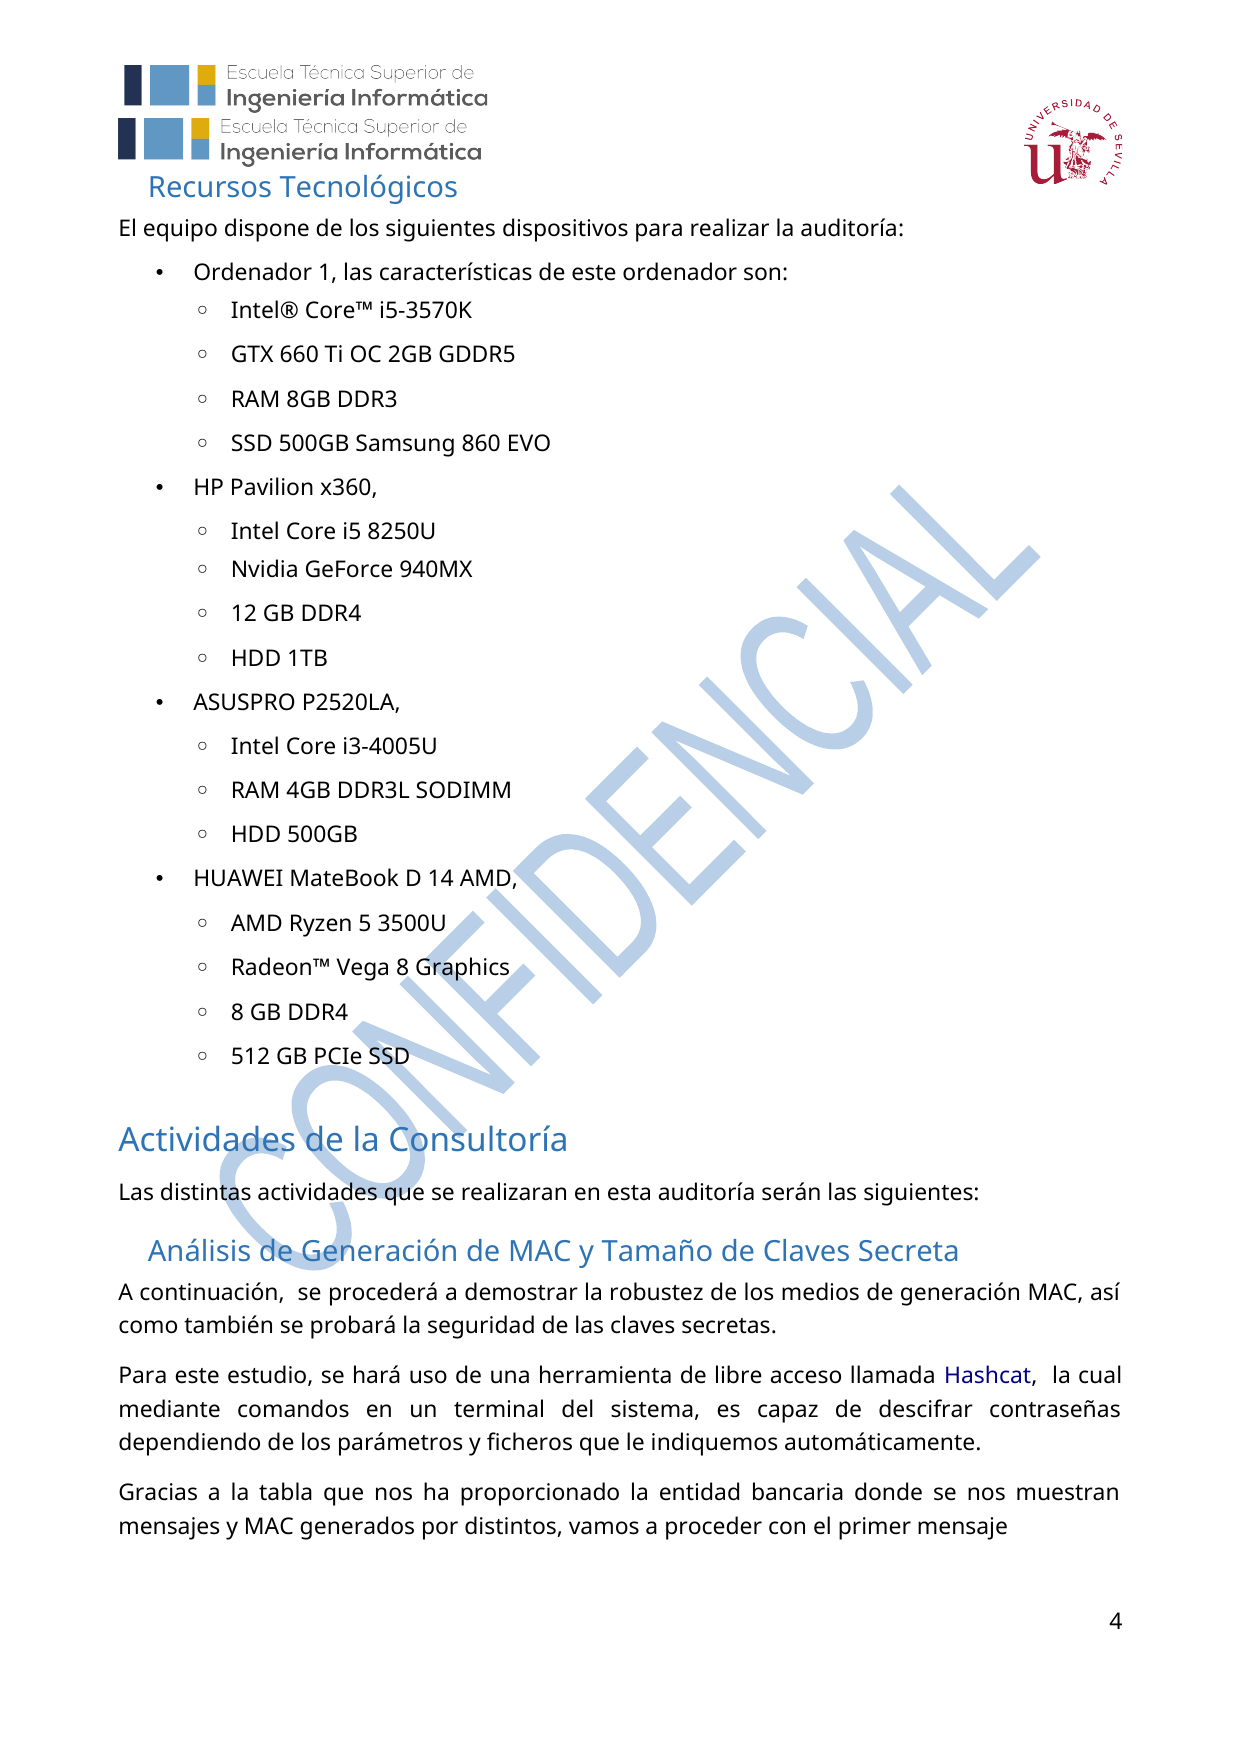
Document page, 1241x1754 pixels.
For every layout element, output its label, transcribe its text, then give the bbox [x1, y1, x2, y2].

list [931, 515, 1122, 546]
list [685, 730, 773, 761]
picture [118, 118, 481, 167]
list [718, 686, 773, 717]
list RAM 4GB DDR3L SODIMM [193, 774, 608, 805]
list 12 GB DDR4 [193, 597, 837, 629]
list [1015, 553, 1122, 584]
text Las distintas actividades que se realizaran en esta auditoría serán las siguientes: [118, 1176, 227, 1207]
list GTX 660 Ti OC 2GB GDDR5 [193, 338, 1122, 369]
list [654, 907, 1122, 938]
list [607, 774, 723, 805]
list [680, 743, 721, 761]
list Intel Core i3-4005U [193, 730, 679, 761]
list [535, 862, 631, 894]
list Radeon™ Vega 8 Graphics [193, 951, 445, 982]
subtitle Actividades de la Consultoría [118, 1116, 318, 1161]
list [865, 553, 919, 584]
list Nvidia GeForce 940MX [193, 553, 868, 584]
list 512 GB PCIe SSD [193, 1040, 391, 1072]
list [892, 597, 914, 611]
list [498, 996, 1122, 1027]
list HDD 500GB [193, 818, 634, 849]
list [653, 818, 1122, 849]
subtitle Análisis de Generación de MAC y Tamaño de Claves Secreta [266, 1230, 336, 1254]
list Intel® Core™ i5-3570K [193, 294, 1122, 325]
list [895, 553, 978, 584]
picture [124, 65, 488, 113]
list [872, 642, 920, 673]
list [969, 553, 1019, 578]
text El equipo dispone de los siguientes dispositivos para realizar la auditoría: [118, 212, 1122, 243]
list [757, 642, 881, 673]
list [705, 862, 1122, 894]
subtitle Análisis de Generación de MAC y Tamaño de Claves Secreta [148, 1230, 301, 1270]
list RAM 8GB DDR3 [193, 382, 1122, 414]
text Las distintas actividades que se realizaran en esta auditoría serán las siguientes: [236, 1176, 1122, 1207]
subtitle Actividades de la Consultoría [409, 1116, 1122, 1161]
subtitle Análisis de Generación de MAC y Tamaño de Claves Secreta [325, 1230, 1122, 1270]
list [909, 597, 1122, 629]
list SSD 500GB Samsung 860 EVO [193, 427, 1122, 458]
list [668, 862, 710, 883]
list 512 GB PCIe SSD [474, 1040, 1122, 1072]
list [430, 996, 490, 1027]
text A continuación, se procederá a demostrar la robustez de los medios de generación MAC, así como también se probará la seguridad de las claves secretas. [118, 1276, 1122, 1341]
list [919, 642, 1122, 673]
list [827, 597, 894, 629]
list [569, 907, 640, 938]
list 8 GB DDR4 [193, 996, 441, 1027]
list Intel Core i5 8250U [193, 515, 940, 546]
subtitle Actividades de la Consultoría [308, 1116, 410, 1161]
list HDD 1TB [193, 642, 743, 673]
list [767, 686, 857, 717]
list HUAWEI MateBook D 14 AMD, [156, 862, 534, 894]
text Para este estudio, se hará uso de una herramienta de libre acceso llamada Hashcat, la cual mediante comandos en un terminal del sistema, es capaz de descifrar contraseñas dependiendo de los parámetros y ficheros que le indiquemos automáticamente. [118, 1359, 1122, 1457]
list [867, 686, 1122, 717]
list 512 GB PCIe SSD [403, 1054, 449, 1072]
list [762, 730, 1122, 761]
list Radeon™ Vega 8 Graphics [447, 951, 569, 982]
list ASUSPRO P2520LA, [156, 686, 729, 717]
list Radeon™ Vega 8 Graphics [560, 951, 1122, 982]
text Gracias a la tabla que nos ha proporcionado la entidad bancaria donde se nos muestran mensajes y MAC generados por distintos, vamos a proceder con el primer mensaje [118, 1476, 1122, 1541]
list 512 GB PCIe SSD [411, 1040, 487, 1072]
list AMD Ryzen 5 3500U [193, 907, 525, 938]
list Ordenador 1, las características de este ordenador son: [156, 256, 1122, 287]
list [624, 862, 679, 894]
list HP Pavilion x360, [156, 471, 1122, 502]
subtitle Recursos Tecnológicos [148, 166, 1122, 206]
picture [1024, 99, 1123, 185]
list [516, 907, 578, 938]
list [711, 774, 1122, 805]
list [624, 818, 656, 834]
